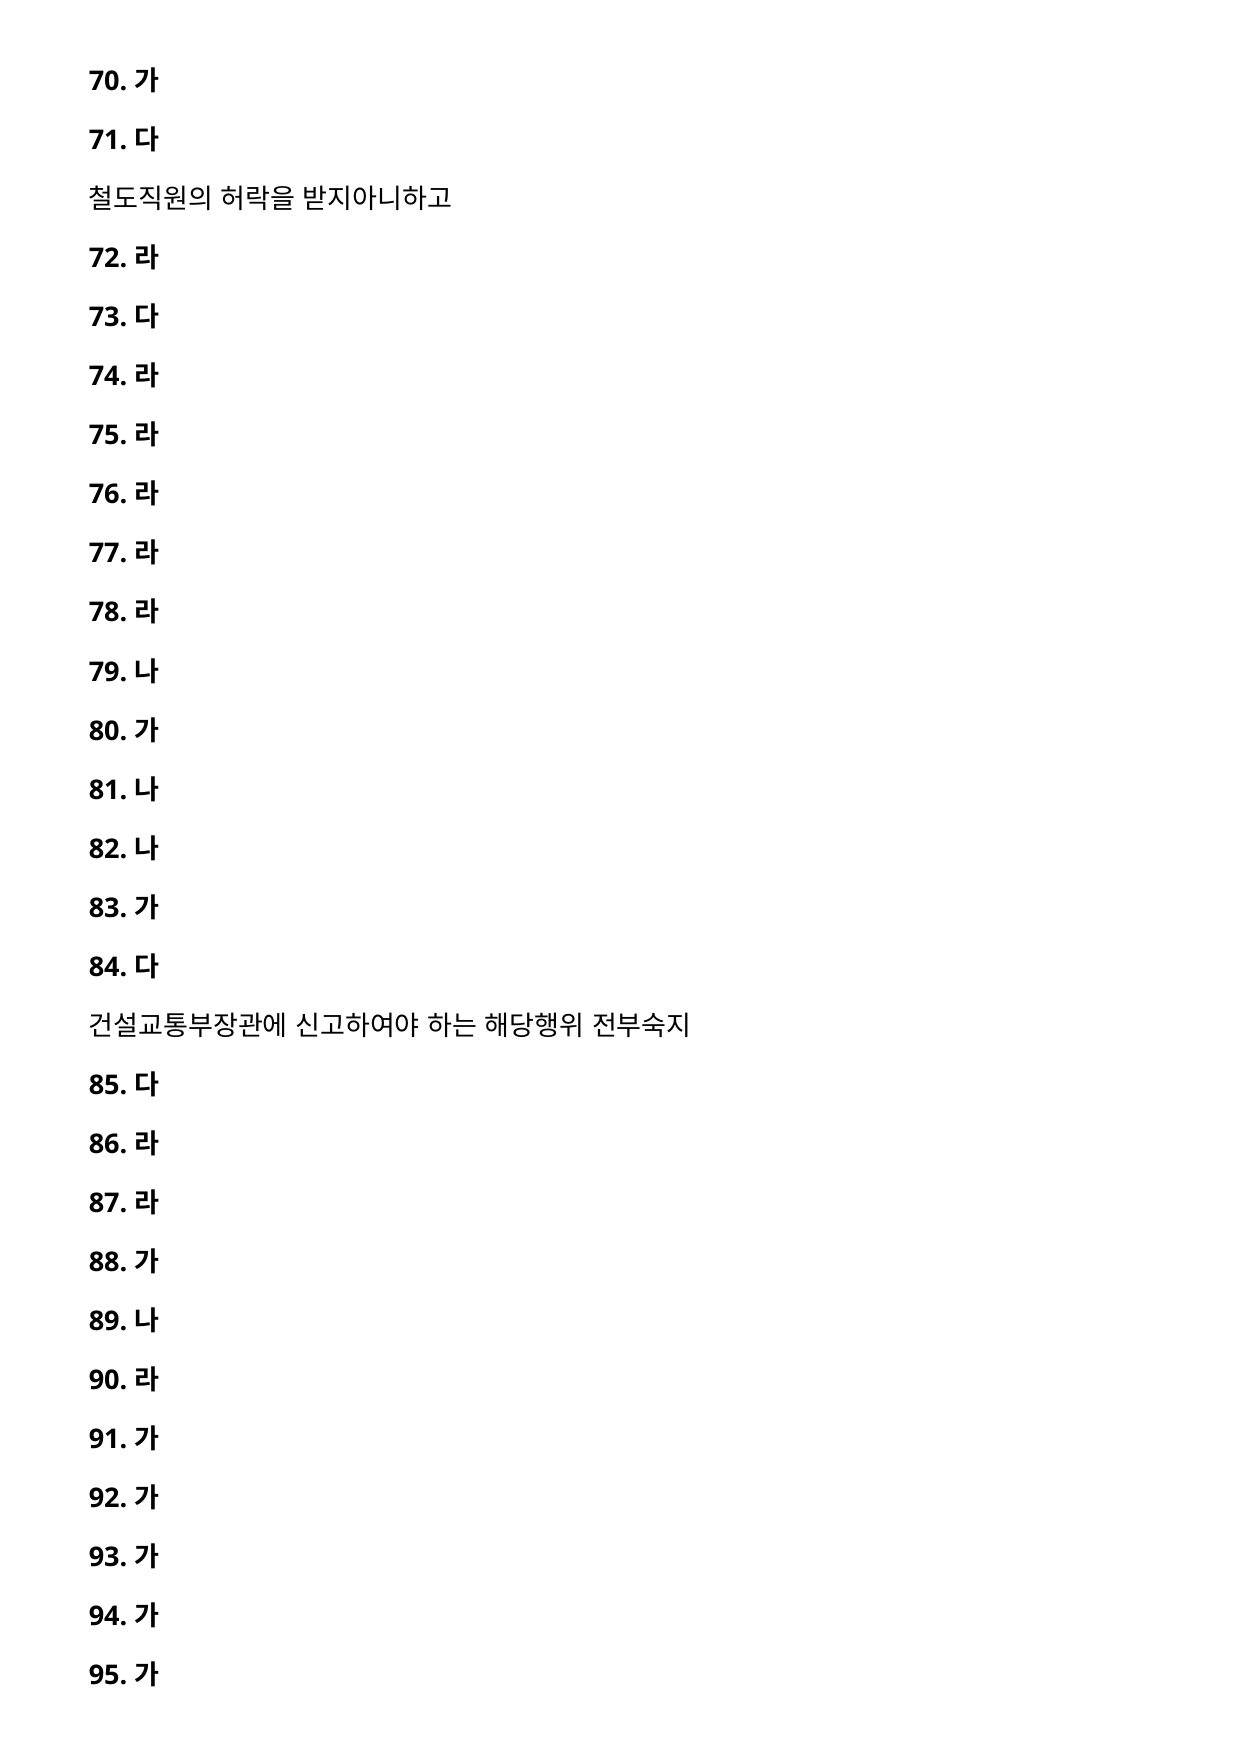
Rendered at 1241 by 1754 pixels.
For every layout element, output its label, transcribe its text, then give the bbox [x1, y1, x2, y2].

text 92. 가 [88, 1476, 1152, 1516]
text 80. 가 [88, 708, 1152, 748]
text 90. 라 [88, 1358, 1152, 1397]
text 87. 라 [88, 1181, 1152, 1220]
text 84. 다 [88, 945, 1152, 984]
text 73. 다 [88, 295, 1152, 334]
text 76. 라 [88, 472, 1152, 512]
text 70. 가 [88, 59, 1152, 98]
text 78. 라 [88, 590, 1152, 630]
text 95. 가 [88, 1653, 1152, 1693]
text 건설교통부장관에 신고하여야 하는 해당행위 전부숙지 [88, 1004, 1152, 1043]
text 77. 라 [88, 531, 1152, 571]
text 82. 나 [88, 827, 1152, 866]
text 철도직원의 허락을 받지아니하고 [88, 177, 1152, 216]
text 71. 다 [88, 118, 1152, 157]
text 85. 다 [88, 1063, 1152, 1102]
text 86. 라 [88, 1122, 1152, 1161]
text 88. 가 [88, 1240, 1152, 1279]
text 81. 나 [88, 768, 1152, 807]
text 93. 가 [88, 1535, 1152, 1574]
text 89. 나 [88, 1299, 1152, 1338]
text 94. 가 [88, 1594, 1152, 1634]
text 83. 가 [88, 886, 1152, 925]
text 72. 라 [88, 236, 1152, 275]
text 91. 가 [88, 1417, 1152, 1456]
text 79. 나 [88, 649, 1152, 689]
text 75. 라 [88, 413, 1152, 453]
text 74. 라 [88, 354, 1152, 393]
